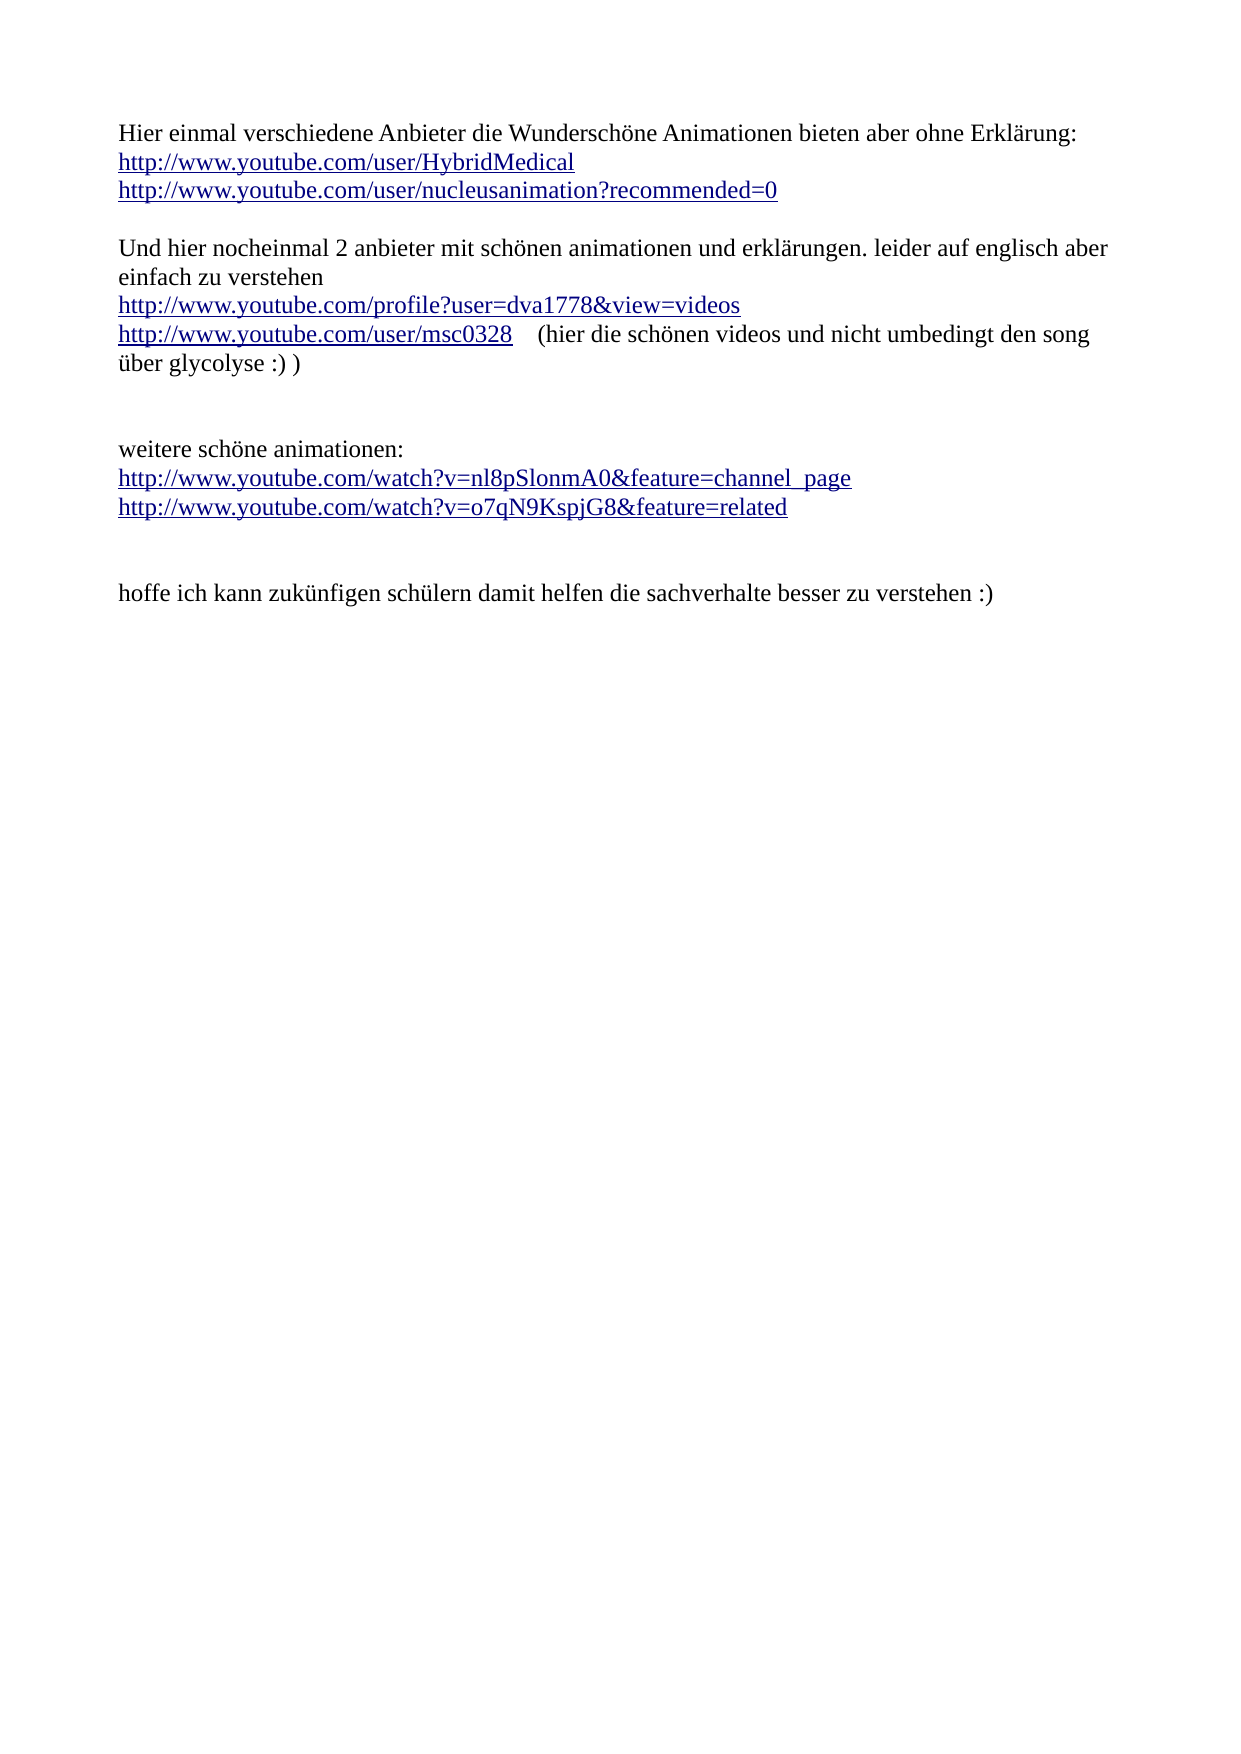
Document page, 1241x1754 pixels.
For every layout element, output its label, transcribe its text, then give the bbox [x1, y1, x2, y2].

text Hier einmal verschiedene Anbieter die Wunderschöne Animationen bieten aber ohne Erklärung: http://www.youtube.com/user/HybridMedical http://www.youtube.com/user/nucleusanimation?recommended=0 Und hier nocheinmal 2 anbieter mit schönen animationen und erklärungen. leider auf englisch aber einfach zu verstehen http://www.youtube.com/profile?user=dva1778&view=videos http://www.youtube.com/user/msc0328 (hier die schönen videos und nicht umbedingt den song über glycolyse :) ) weitere schöne animationen: http://www.youtube.com/watch?v=nl8pSlonmA0&feature=channel_page http://www.youtube.com/watch?v=o7qN9KspjG8&feature=related hoffe ich kann zukünfigen schülern damit helfen die sachverhalte besser zu verstehen :) [118, 118, 1122, 607]
